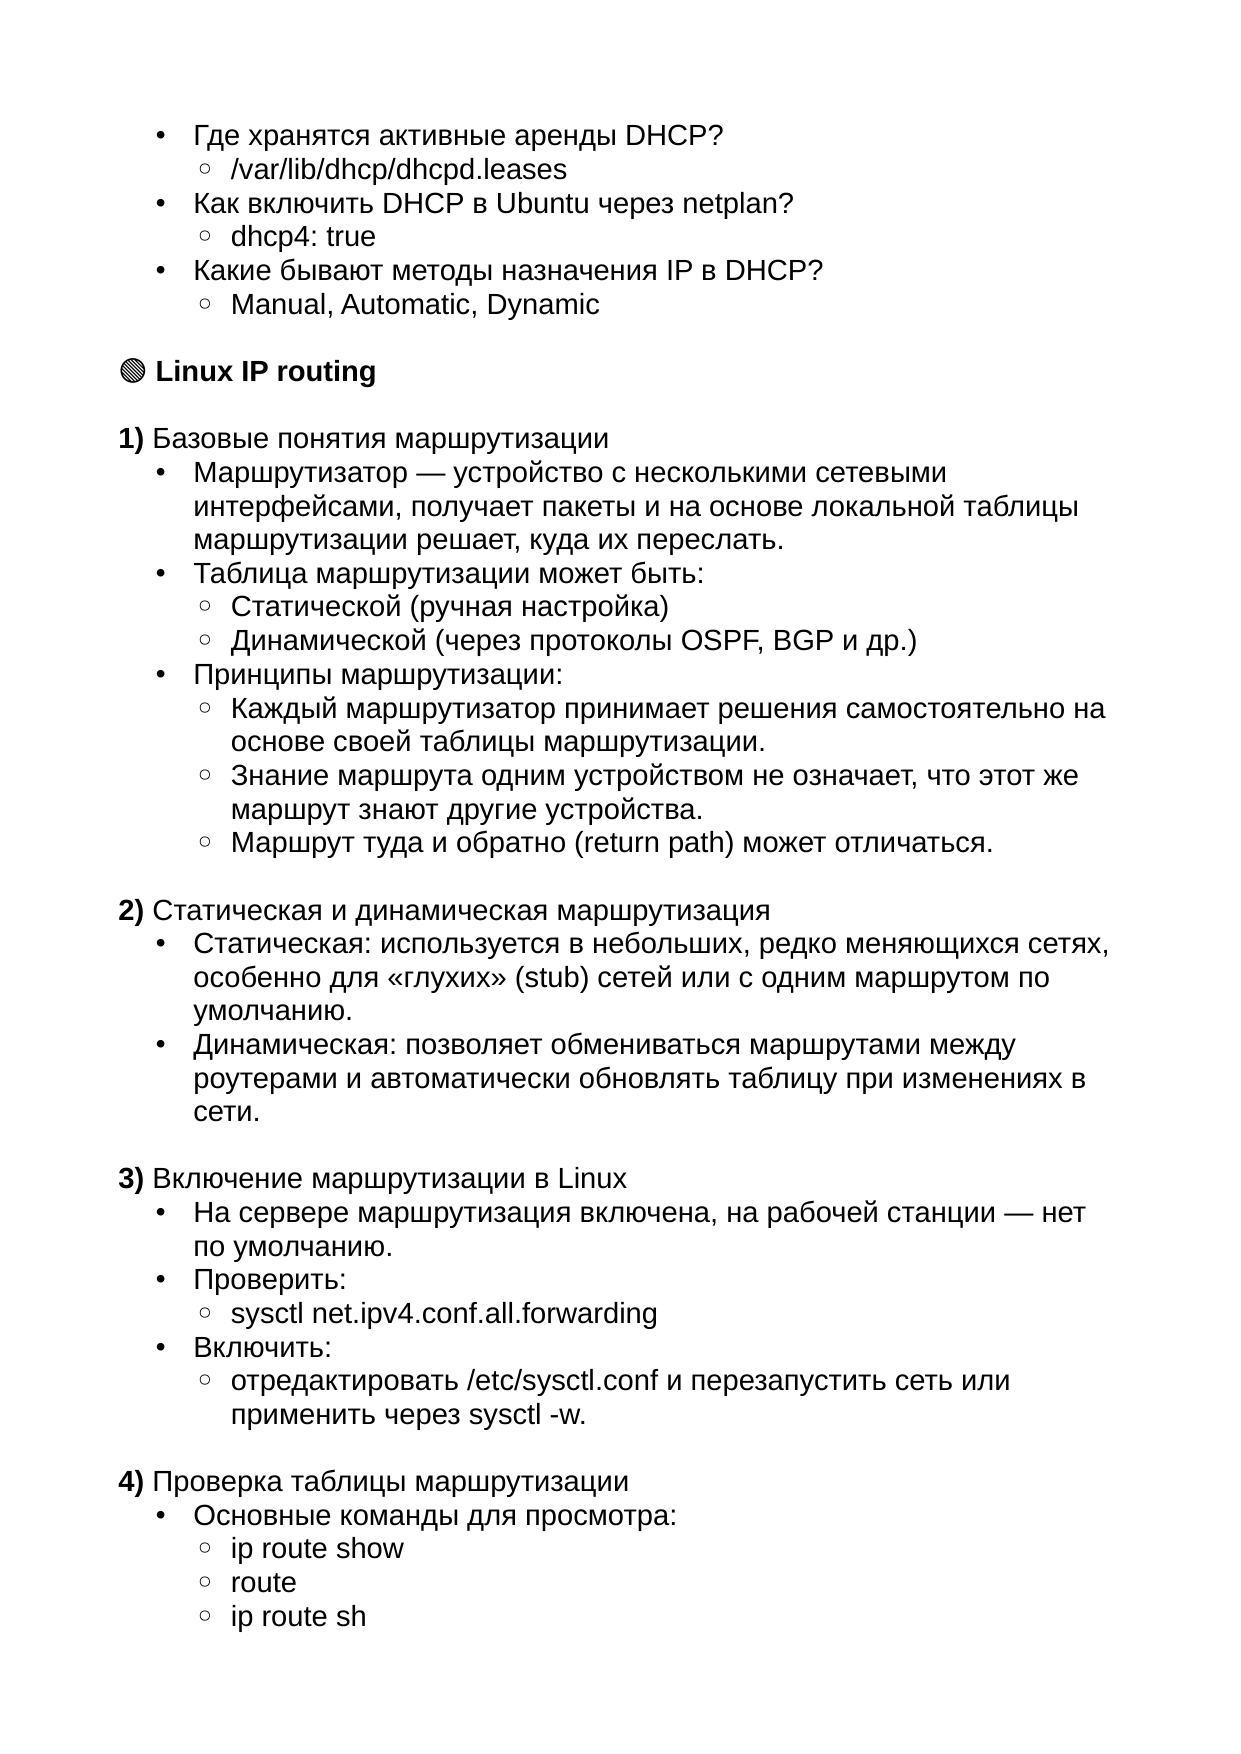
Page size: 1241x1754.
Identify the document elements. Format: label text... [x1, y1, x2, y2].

list Статической (ручная настройка) [193, 589, 1122, 623]
list Какие бывают методы назначения IP в DHCP? [156, 253, 1122, 287]
list Принципы маршрутизации: [156, 657, 1122, 691]
list Основные команды для просмотра: [156, 1498, 1122, 1531]
list Проверить: [156, 1262, 1122, 1296]
list Каждый маршрутизатор принимает решения самостоятельно на основе своей таблицы маршрутизации. [193, 691, 1122, 758]
list ip route sh [193, 1599, 1122, 1633]
list Маршрутизатор — устройство с несколькими сетевыми интерфейсами, получает пакеты и на основе локальной таблицы маршрутизации решает, куда их переслать. [156, 455, 1122, 556]
list Включить: [156, 1329, 1122, 1363]
text 4) Проверка таблицы маршрутизации [118, 1464, 1122, 1498]
text 2) Статическая и динамическая маршрутизация [118, 892, 1122, 926]
list route [193, 1565, 1122, 1599]
list dhcp4: true [193, 219, 1122, 253]
list отредактировать /etc/sysctl.conf и перезапустить сеть или применить через sysctl -w. [193, 1363, 1122, 1431]
list Динамическая: позволяет обмениваться маршрутами между роутерами и автоматически обновлять таблицу при изменениях в сети. [156, 1027, 1122, 1128]
list Таблица маршрутизации может быть: [156, 556, 1122, 589]
list Статическая: используется в небольших, редко меняющихся сетях, особенно для «глухих» (stub) сетей или с одним маршрутом по умолчанию. [156, 926, 1122, 1027]
text 1) Базовые понятия маршрутизации [118, 421, 1122, 455]
list Динамической (через протоколы OSPF, BGP и др.) [193, 623, 1122, 657]
list Manual, Automatic, Dynamic [193, 287, 1122, 321]
list /var/lib/dhcp/dhcpd.leases [193, 152, 1122, 186]
list На сервере маршрутизация включена, на рабочей станции — нет по умолчанию. [156, 1195, 1122, 1262]
list ip route show [193, 1531, 1122, 1565]
list Знание маршрута одним устройством не означает, что этот же маршрут знают другие устройства. [193, 758, 1122, 825]
list sysctl net.ipv4.conf.all.forwarding [193, 1296, 1122, 1329]
text 3) Включение маршрутизации в Linux [118, 1161, 1122, 1195]
list Маршрут туда и обратно (return path) может отличаться. [193, 825, 1122, 859]
list Где хранятся активные аренды DHCP? [156, 118, 1122, 152]
list Как включить DHCP в Ubuntu через netplan? [156, 186, 1122, 219]
text 🟢 Linux IP routing [118, 354, 1122, 388]
